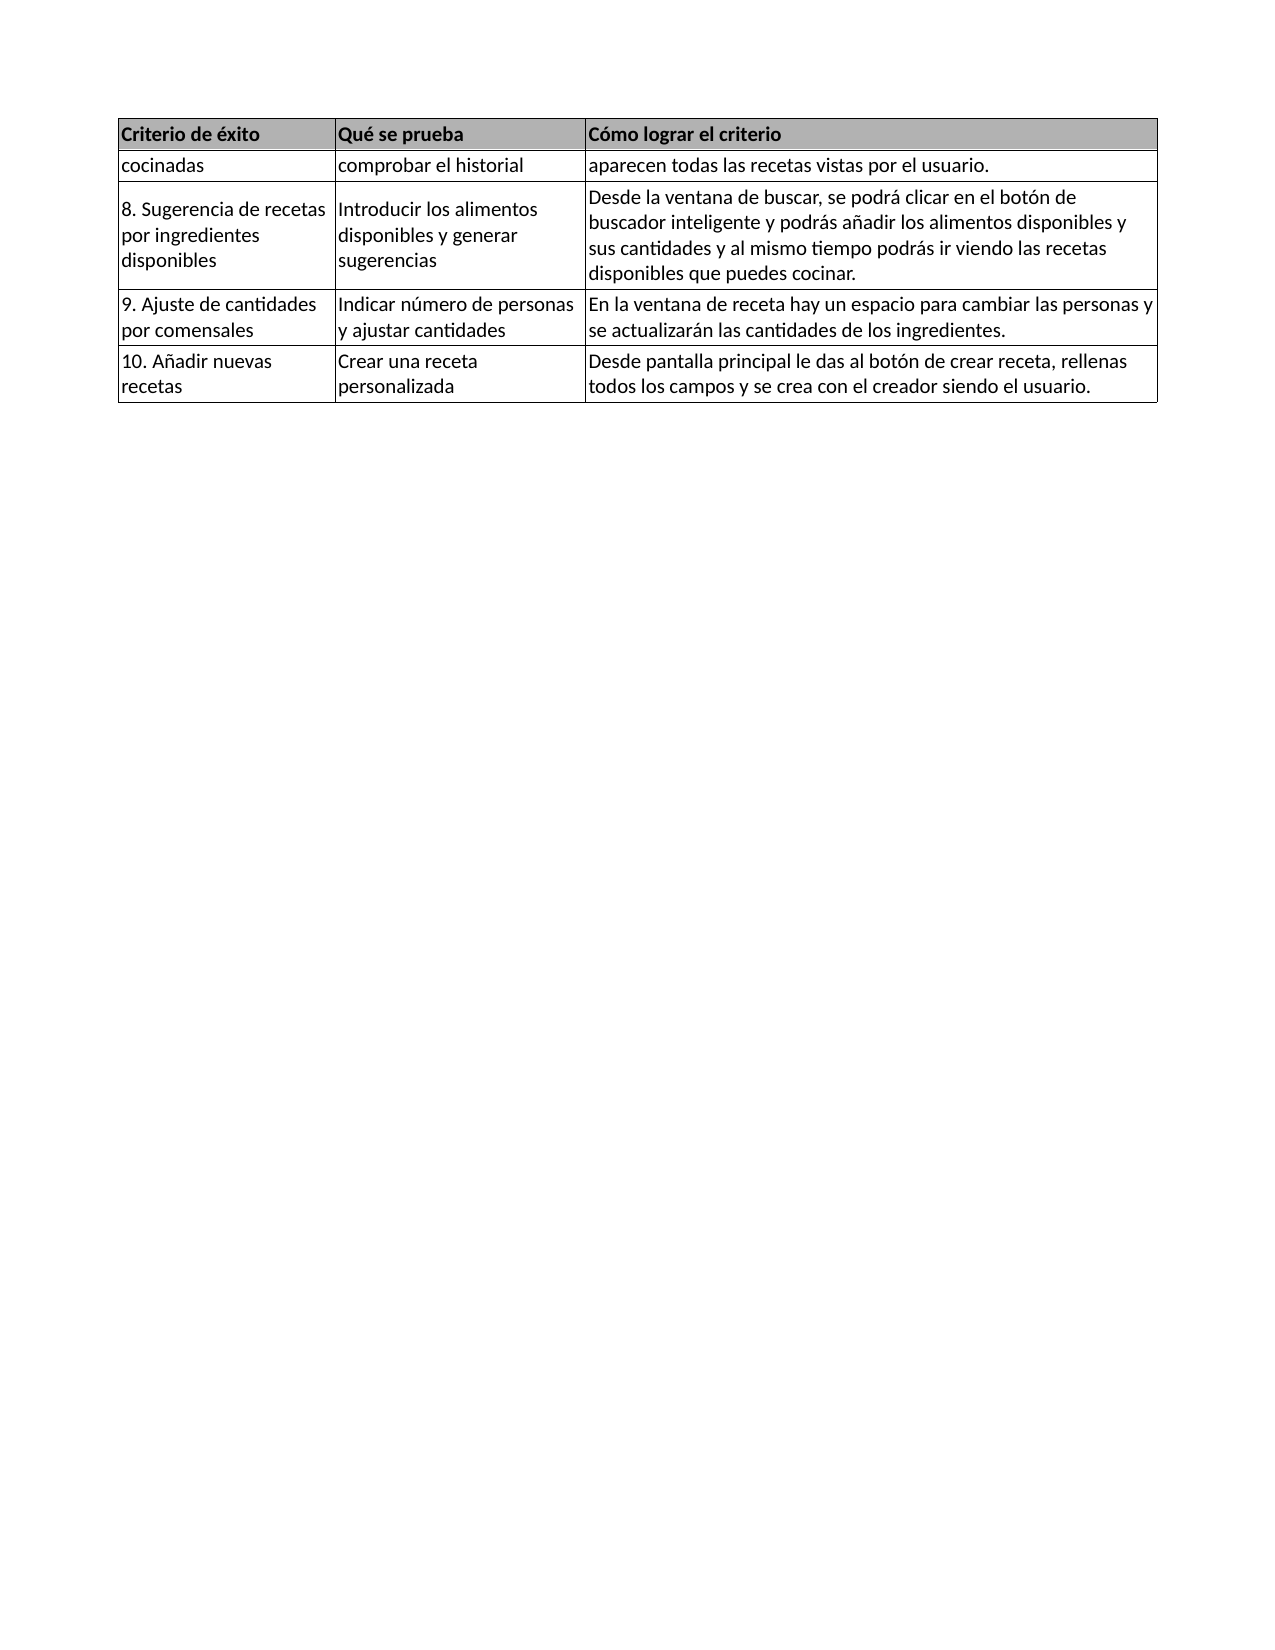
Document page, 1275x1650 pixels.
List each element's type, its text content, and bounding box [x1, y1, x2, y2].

table_cell 10. Añadir nuevas recetas [119, 346, 335, 402]
table_cell En la ventana de receta hay un espacio para cambiar las personas y se actualizarán las cantidades de los ingredientes. [586, 290, 1157, 345]
table_cell Desde pantalla principal le das al botón de crear receta, rellenas todos los campos y se crea con el creador siendo el usuario. [586, 346, 1157, 402]
table_cell Crear una receta personalizada [336, 346, 585, 402]
table_cell comprobar el historial [336, 151, 585, 181]
table_cell 8. Sugerencia de recetas por ingredientes disponibles [119, 182, 335, 288]
table_cell Desde la ventana de buscar, se podrá clicar en el botón de buscador inteligente y podrás añadir los alimentos disponibles y sus cantidades y al mismo tiempo podrás ir viendo las recetas disponibles que puedes cocinar. [586, 182, 1157, 288]
table_cell Indicar número de personas y ajustar cantidades [336, 290, 585, 345]
table_cell aparecen todas las recetas vistas por el usuario. [586, 151, 1157, 181]
table_header Cómo lograr el criterio [586, 119, 1157, 149]
table_cell cocinadas [119, 151, 335, 181]
table_cell Introducir los alimentos disponibles y generar sugerencias [336, 182, 585, 288]
table_cell 9. Ajuste de cantidades por comensales [119, 290, 335, 345]
table_header Qué se prueba [336, 119, 585, 149]
table_header Criterio de éxito [119, 119, 335, 149]
